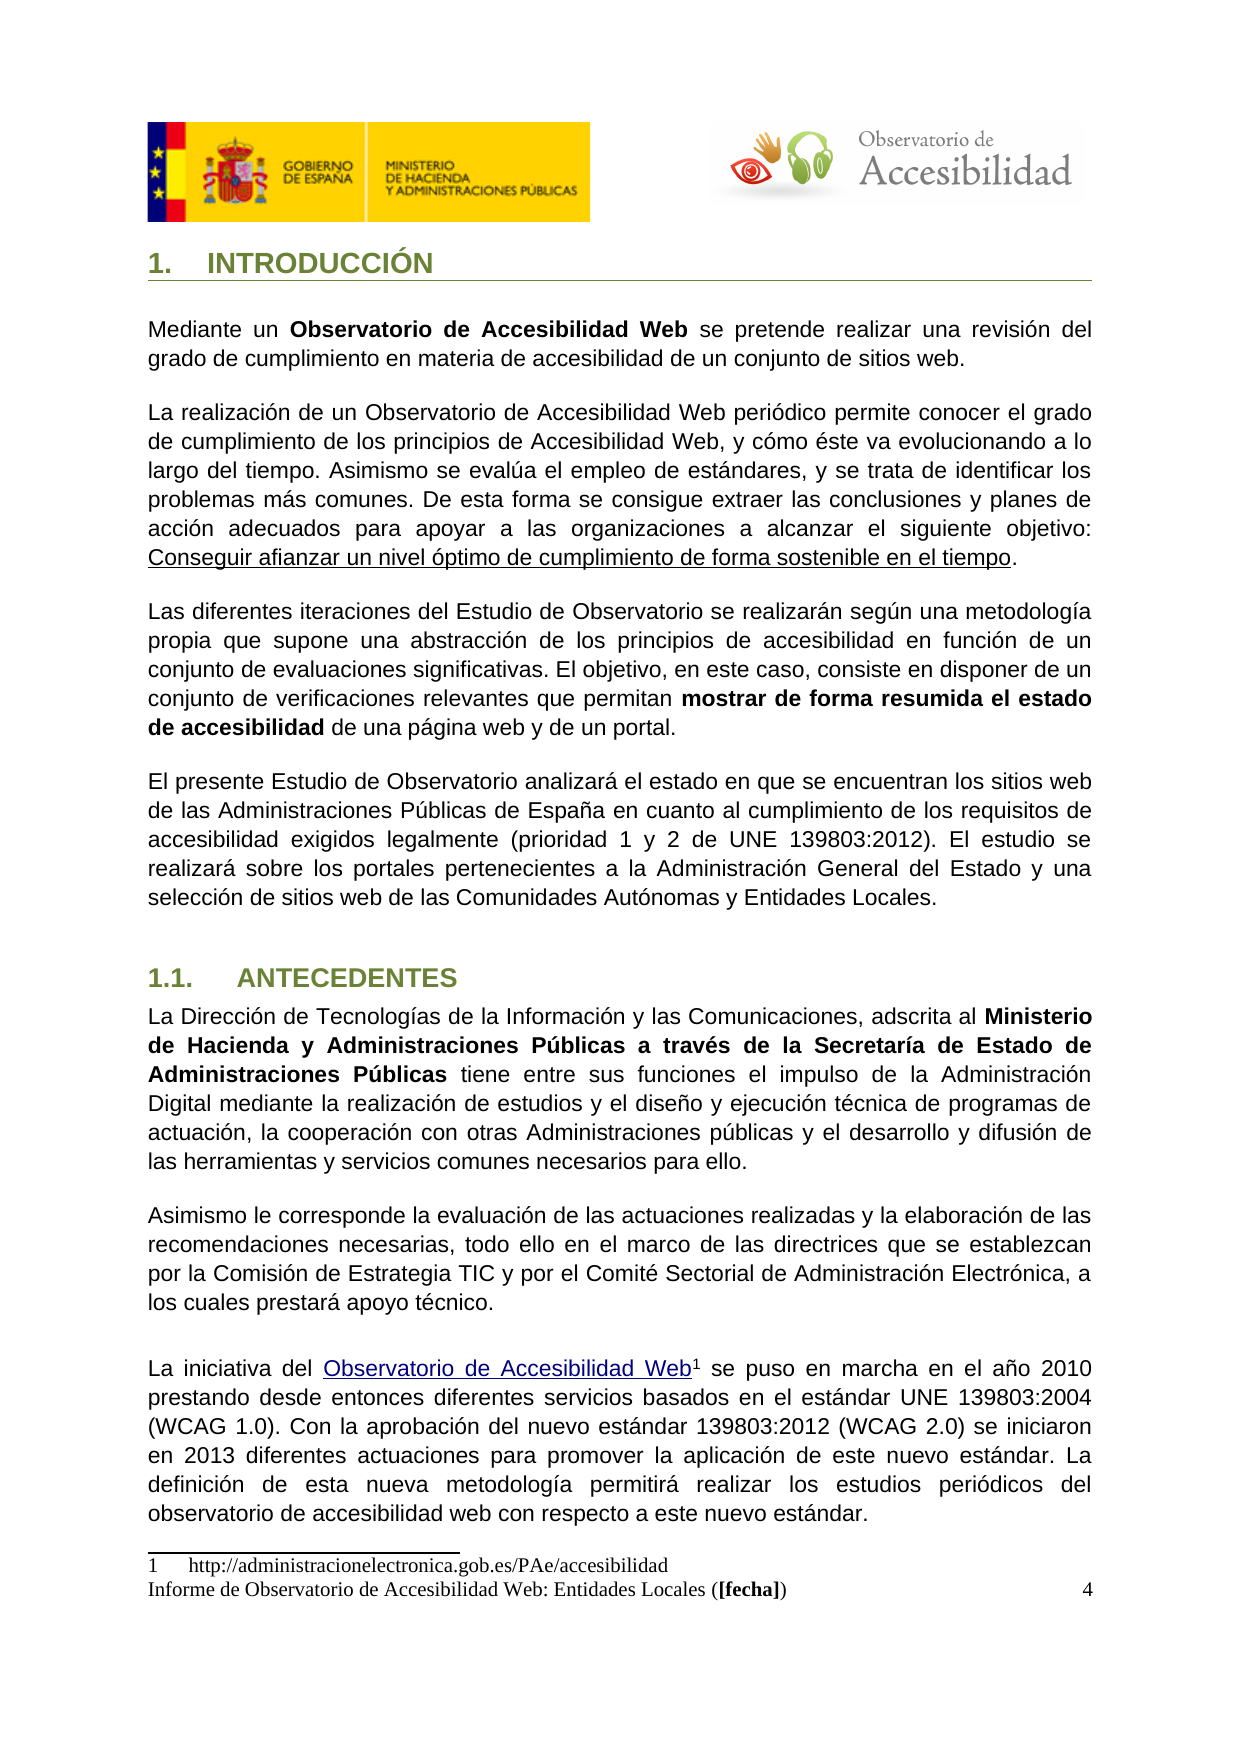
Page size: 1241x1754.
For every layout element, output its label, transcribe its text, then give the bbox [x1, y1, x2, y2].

text http://administracionelectronica.gob.es/PAe/accesibilidad [148, 1553, 1092, 1577]
picture [710, 122, 1086, 205]
list Antecedentes [148, 962, 1092, 994]
text La iniciativa del Observatorio de Accesibilidad Web se puso en marcha en el año 2010 prestando desde entonces diferentes servicios basados en el estándar UNE 139803:2004 (WCAG 1.0). Con la aprobación del nuevo estándar 139803:2012 (WCAG 2.0) se iniciaron en 2013 diferentes actuaciones para promover la aplicación de este nuevo estándar. La definición de esta nueva metodología permitirá realizar los estudios periódicos del observatorio de accesibilidad web con respecto a este nuevo estándar. [148, 1355, 1092, 1526]
text La realización de un Observatorio de Accesibilidad Web periódico permite conocer el grado de cumplimiento de los principios de Accesibilidad Web, y cómo éste va evolucionando a lo largo del tiempo. Asimismo se evalúa el empleo de estándares, y se trata de identificar los problemas más comunes. De esta forma se consigue extraer las conclusiones y planes de acción adecuados para apoyar a las organizaciones a alcanzar el siguiente objetivo: Conseguir afianzar un nivel óptimo de cumplimiento de forma sostenible en el tiempo. [148, 399, 1092, 570]
text Las diferentes iteraciones del Estudio de Observatorio se realizarán según una metodología propia que supone una abstracción de los principios de accesibilidad en función de un conjunto de evaluaciones significativas. El objetivo, en este caso, consiste en disponer de un conjunto de verificaciones relevantes que permitan mostrar de forma resumida el estado de accesibilidad de una página web y de un portal. [148, 598, 1092, 740]
text Mediante un Observatorio de Accesibilidad Web se pretende realizar una revisión del grado de cumplimiento en materia de accesibilidad de un conjunto de sitios web. [148, 316, 1092, 371]
text Asimismo le corresponde la evaluación de las actuaciones realizadas y la elaboración de las recomendaciones necesarias, todo ello en el marco de las directrices que se establezcan por la Comisión de Estrategia TIC y por el Comité Sectorial de Administración Electrónica, a los cuales prestará apoyo técnico. [148, 1202, 1092, 1315]
text El presente Estudio de Observatorio analizará el estado en que se encuentran los sitios web de las Administraciones Públicas de España en cuanto al cumplimiento de los requisitos de accesibilidad exigidos legalmente (prioridad 1 y 2 de UNE 139803:2012). El estudio se realizará sobre los portales pertenecientes a la Administración General del Estado y una selección de sitios web de las Comunidades Autónomas y Entidades Locales. [148, 768, 1092, 910]
picture [147, 122, 591, 222]
list Introducción [148, 247, 1092, 280]
text La Dirección de Tecnologías de la Información y las Comunicaciones, adscrita al Ministerio de Hacienda y Administraciones Públicas a través de la Secretaría de Estado de Administraciones Públicas tiene entre sus funciones el impulso de la Administración Digital mediante la realización de estudios y el diseño y ejecución técnica de programas de actuación, la cooperación con otras Administraciones públicas y el desarrollo y difusión de las herramientas y servicios comunes necesarios para ello. [148, 1003, 1092, 1174]
